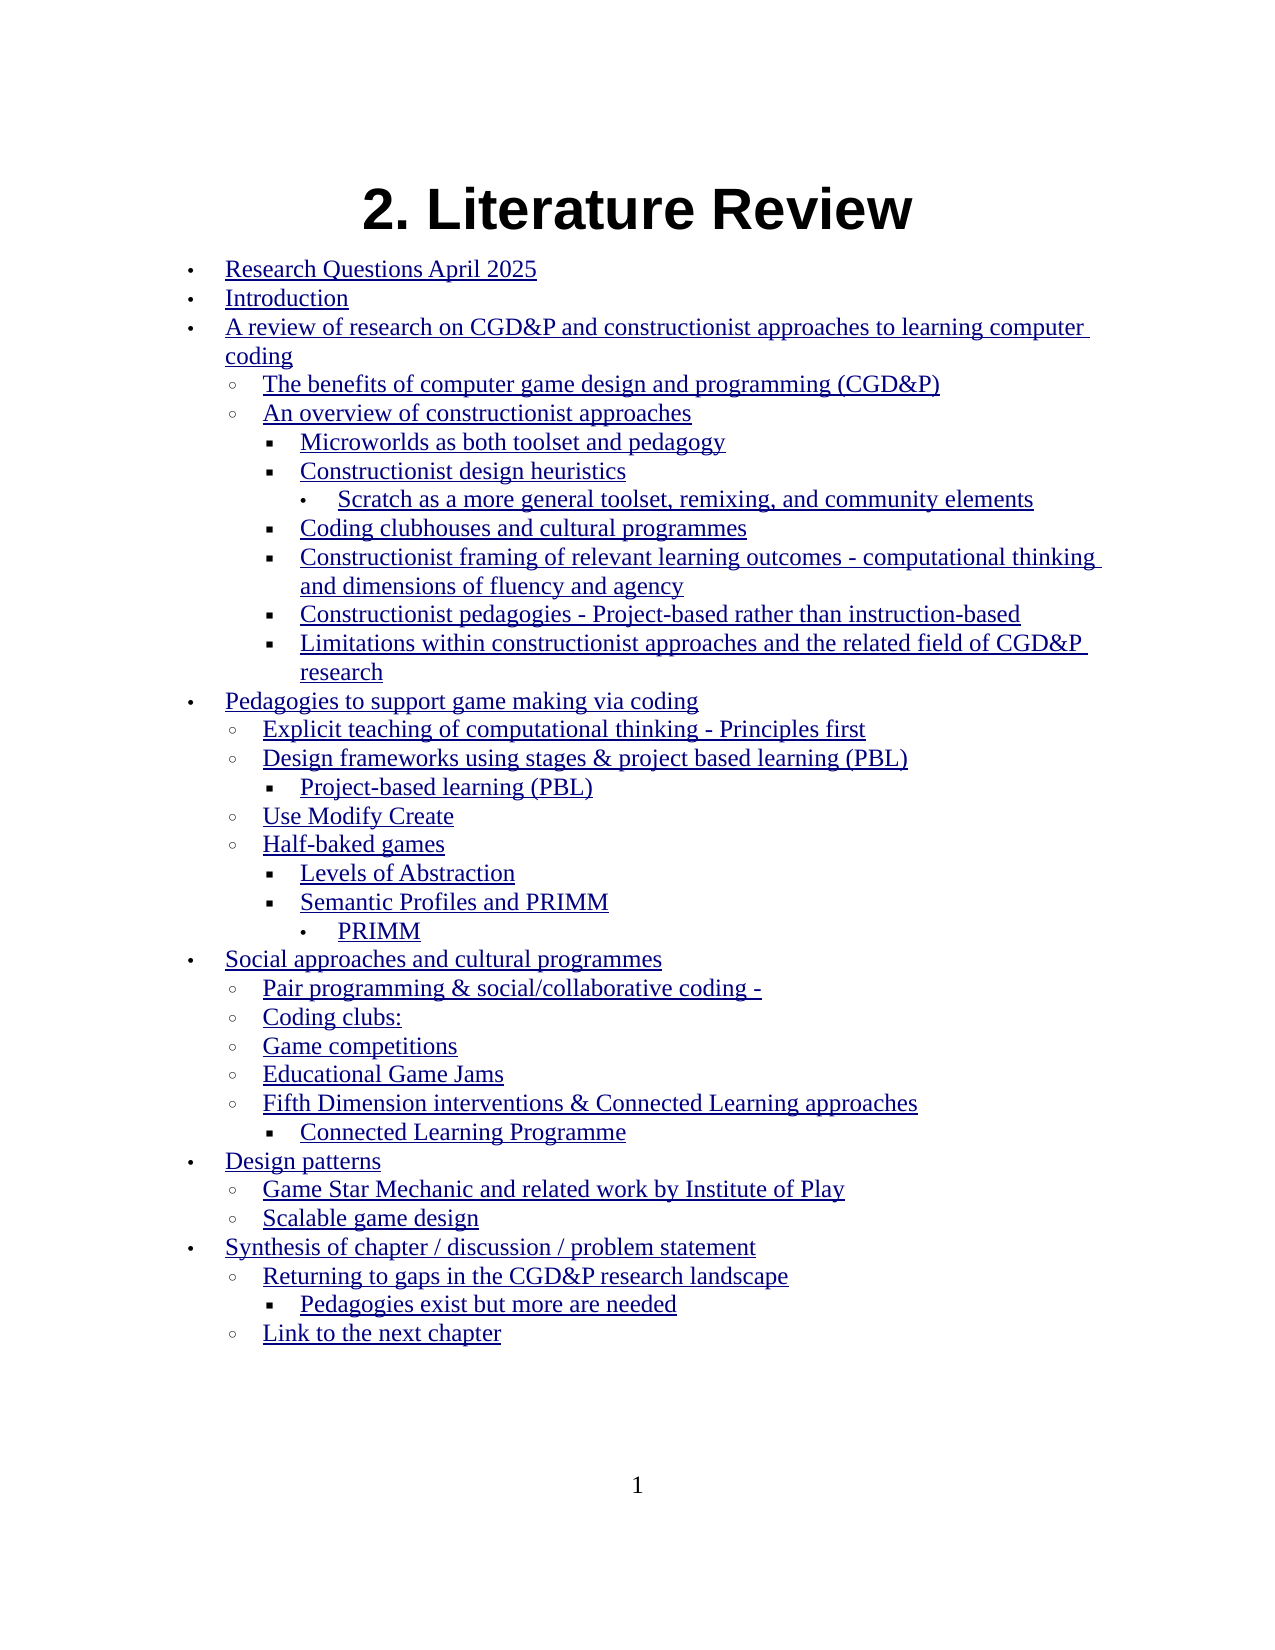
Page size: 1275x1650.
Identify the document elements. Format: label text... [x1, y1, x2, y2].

list An overview of constructionist approaches [225, 398, 1125, 427]
list Constructionist pedagogies - Project-based rather than instruction-based [262, 599, 1125, 628]
list Pedagogies exist but more are needed [262, 1289, 1125, 1318]
list Social approaches and cultural programmes [187, 944, 1125, 973]
list Use Modify Create [225, 801, 1125, 829]
list Explicit teaching of computational thinking - Principles first [225, 714, 1125, 743]
list Returning to gaps in the CGD&P research landscape [225, 1261, 1125, 1289]
list Constructionist design heuristics [262, 456, 1125, 484]
list Fifth Dimension interventions & Connected Learning approaches [225, 1088, 1125, 1117]
title 2. Literature Review [150, 175, 1125, 242]
list Game Star Mechanic and related work by Institute of Play [225, 1174, 1125, 1203]
list Project-based learning (PBL) [262, 772, 1125, 801]
list Levels of Abstraction [262, 858, 1125, 887]
list Educational Game Jams [225, 1059, 1125, 1088]
list Microworlds as both toolset and pedagogy [262, 427, 1125, 456]
list Pair programming & social/collaborative coding - [225, 973, 1125, 1002]
list Design patterns [187, 1146, 1125, 1174]
list Introduction [187, 283, 1125, 312]
list Research Questions April 2025 [187, 254, 1125, 283]
list Scalable game design [225, 1203, 1125, 1232]
list Game competitions [225, 1031, 1125, 1059]
list The benefits of computer game design and programming (CGD&P) [225, 369, 1125, 398]
list Semantic Profiles and PRIMM [262, 887, 1125, 916]
list Coding clubhouses and cultural programmes [262, 513, 1125, 542]
list Synthesis of chapter / discussion / problem statement [187, 1232, 1125, 1261]
list Design frameworks using stages & project based learning (PBL) [225, 743, 1125, 772]
list Connected Learning Programme [262, 1117, 1125, 1146]
list A review of research on CGD&P and constructionist approaches to learning computer coding [187, 312, 1125, 369]
list Pedagogies to support game making via coding [187, 686, 1125, 714]
list Link to the next chapter [225, 1318, 1125, 1347]
list Constructionist framing of relevant learning outcomes - computational thinking and dimensions of fluency and agency [262, 542, 1125, 599]
list Half-baked games [225, 829, 1125, 858]
list Scratch as a more general toolset, remixing, and community elements [300, 484, 1125, 513]
list Limitations within constructionist approaches and the related field of CGD&P research [262, 628, 1125, 686]
list PRIMM [300, 916, 1125, 944]
list Coding clubs: [225, 1002, 1125, 1031]
